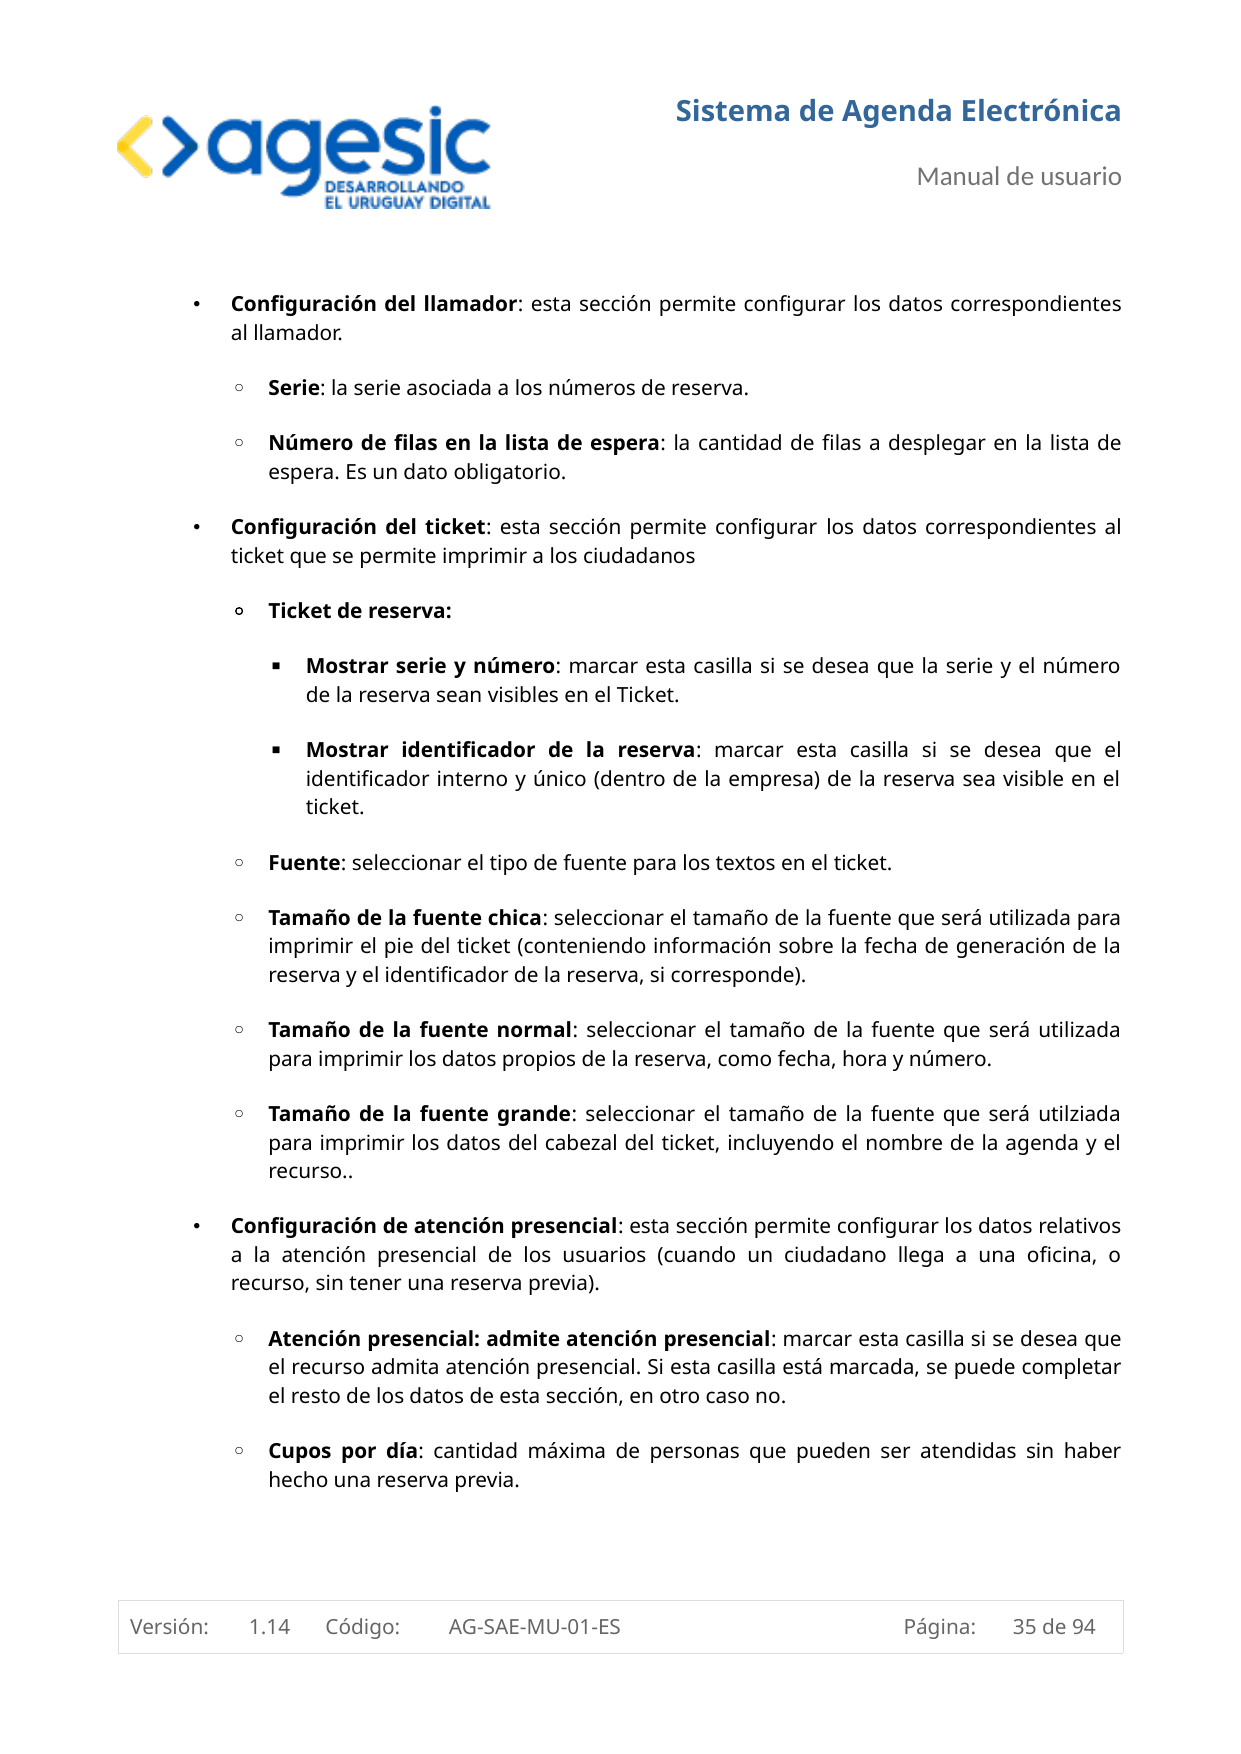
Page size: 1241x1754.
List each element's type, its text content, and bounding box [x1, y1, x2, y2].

list Serie: la serie asociada a los números de reserva. [231, 373, 1122, 402]
list Tamaño de la fuente grande: seleccionar el tamaño de la fuente que será utilziada para imprimir los datos del cabezal del ticket, incluyendo el nombre de la agenda y el recurso.. [231, 1099, 1122, 1185]
picture [116, 105, 492, 209]
list Mostrar identificador de la reserva: marcar esta casilla si se desea que el identificador interno y único (dentro de la empresa) de la reserva sea visible en el ticket. [268, 736, 1122, 821]
list Ticket de reserva: [231, 596, 1122, 625]
list Configuración del llamador: esta sección permite configurar los datos correspondientes al llamador. [193, 289, 1122, 346]
list Atención presencial: admite atención presencial: marcar esta casilla si se desea que el recurso admita atención presencial. Si esta casilla está marcada, se puede completar el resto de los datos de esta sección, en otro caso no. [231, 1324, 1122, 1409]
list Fuente: seleccionar el tipo de fuente para los textos en el ticket. [231, 848, 1122, 876]
list Número de filas en la lista de espera: la cantidad de filas a desplegar en la lista de espera. Es un dato obligatorio. [231, 428, 1122, 485]
list Tamaño de la fuente normal: seleccionar el tamaño de la fuente que será utilizada para imprimir los datos propios de la reserva, como fecha, hora y número. [231, 1016, 1122, 1072]
list Configuración del ticket: esta sección permite configurar los datos correspondientes al ticket que se permite imprimir a los ciudadanos [193, 512, 1122, 569]
list Cupos por día: cantidad máxima de personas que pueden ser atendidas sin haber hecho una reserva previa. [231, 1436, 1122, 1493]
list Tamaño de la fuente chica: seleccionar el tamaño de la fuente que será utilizada para imprimir el pie del ticket (conteniendo información sobre la fecha de generación de la reserva y el identificador de la reserva, si corresponde). [231, 903, 1122, 988]
list Configuración de atención presencial: esta sección permite configurar los datos relativos a la atención presencial de los usuarios (cuando un ciudadano llega a una oficina, o recurso, sin tener una reserva previa). [193, 1212, 1122, 1297]
list Mostrar serie y número: marcar esta casilla si se desea que la serie y el número de la reserva sean visibles en el Ticket. [268, 652, 1122, 708]
